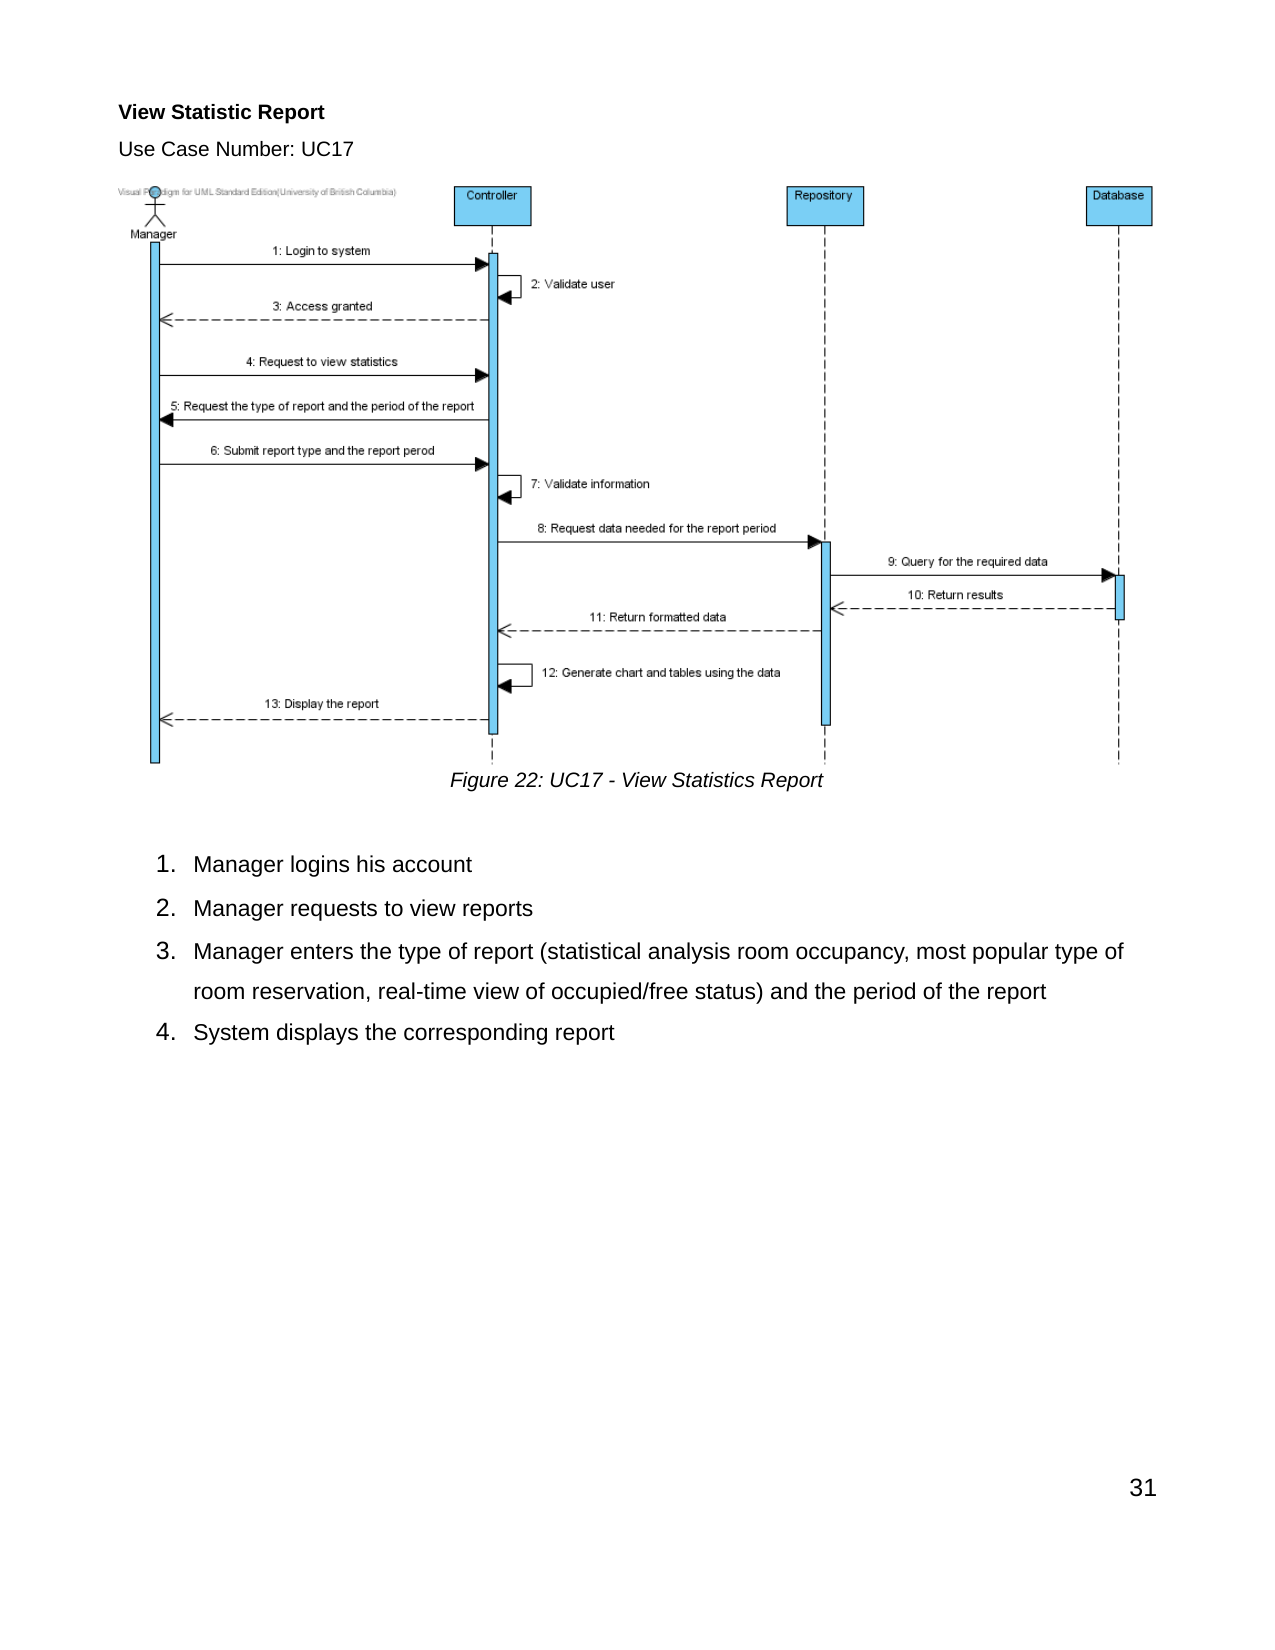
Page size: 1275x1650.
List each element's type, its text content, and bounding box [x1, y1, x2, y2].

text Figure 22: UC17 - View Statistics Report [118, 768, 1157, 792]
list System displays the corresponding report [156, 1017, 1157, 1046]
list Manager logins his account [156, 849, 1157, 878]
subtitle View Statistic Report [118, 100, 1157, 124]
list Manager enters the type of report (statistical analysis room occupancy, most popular type of room reservation, real-time view of occupied/free status) and the period of the report [156, 936, 1157, 1004]
picture [118, 185, 1157, 768]
text Use Case Number: UC17 [118, 136, 1157, 160]
list Manager requests to view reports [156, 893, 1157, 921]
